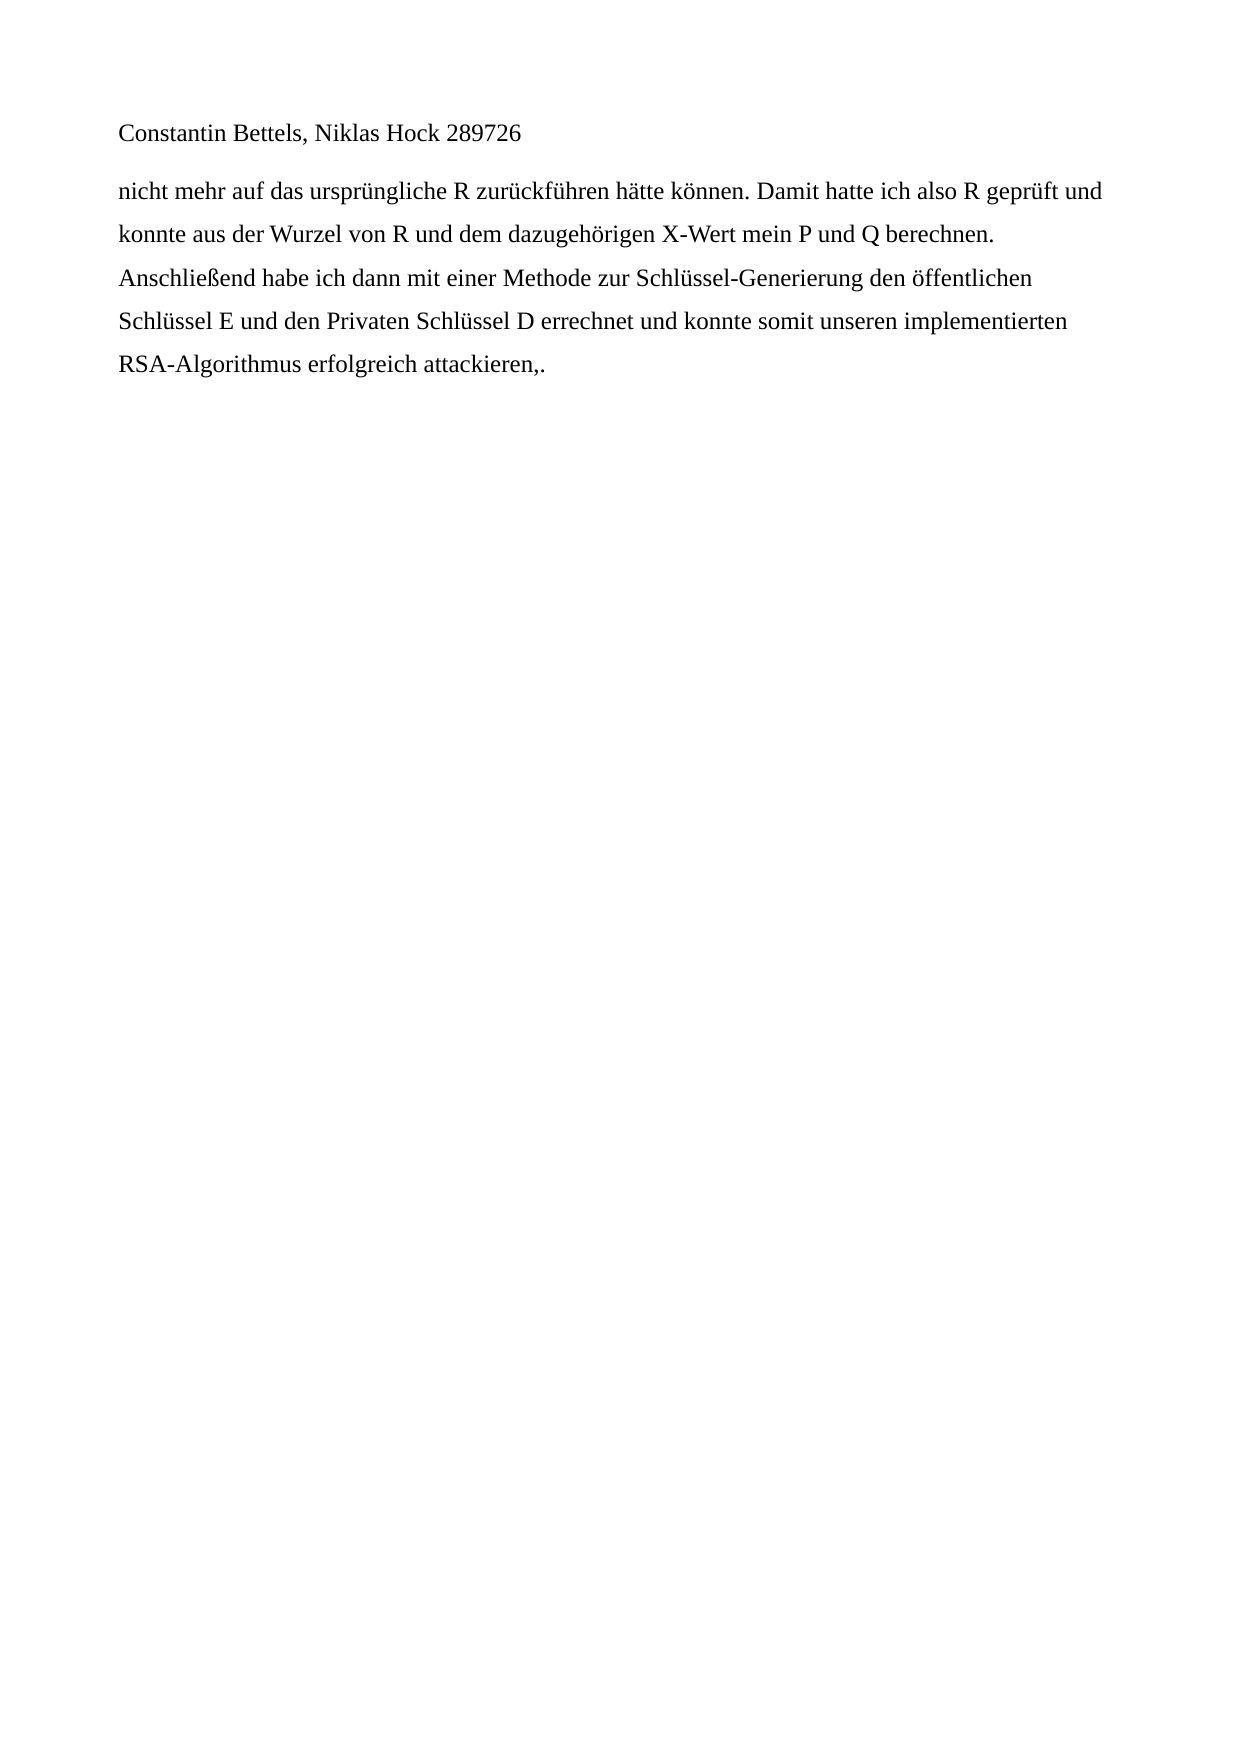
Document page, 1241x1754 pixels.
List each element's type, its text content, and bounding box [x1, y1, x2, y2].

text nicht mehr auf das ursprüngliche R zurückführen hätte können. Damit hatte ich also R geprüft und konnte aus der Wurzel von R und dem dazugehörigen X-Wert mein P und Q berechnen. Anschließend habe ich dann mit einer Methode zur Schlüssel-Generierung den öffentlichen Schlüssel E und den Privaten Schlüssel D errechnet und konnte somit unseren implementierten RSA-Algorithmus erfolgreich attackieren,. [118, 176, 1122, 378]
